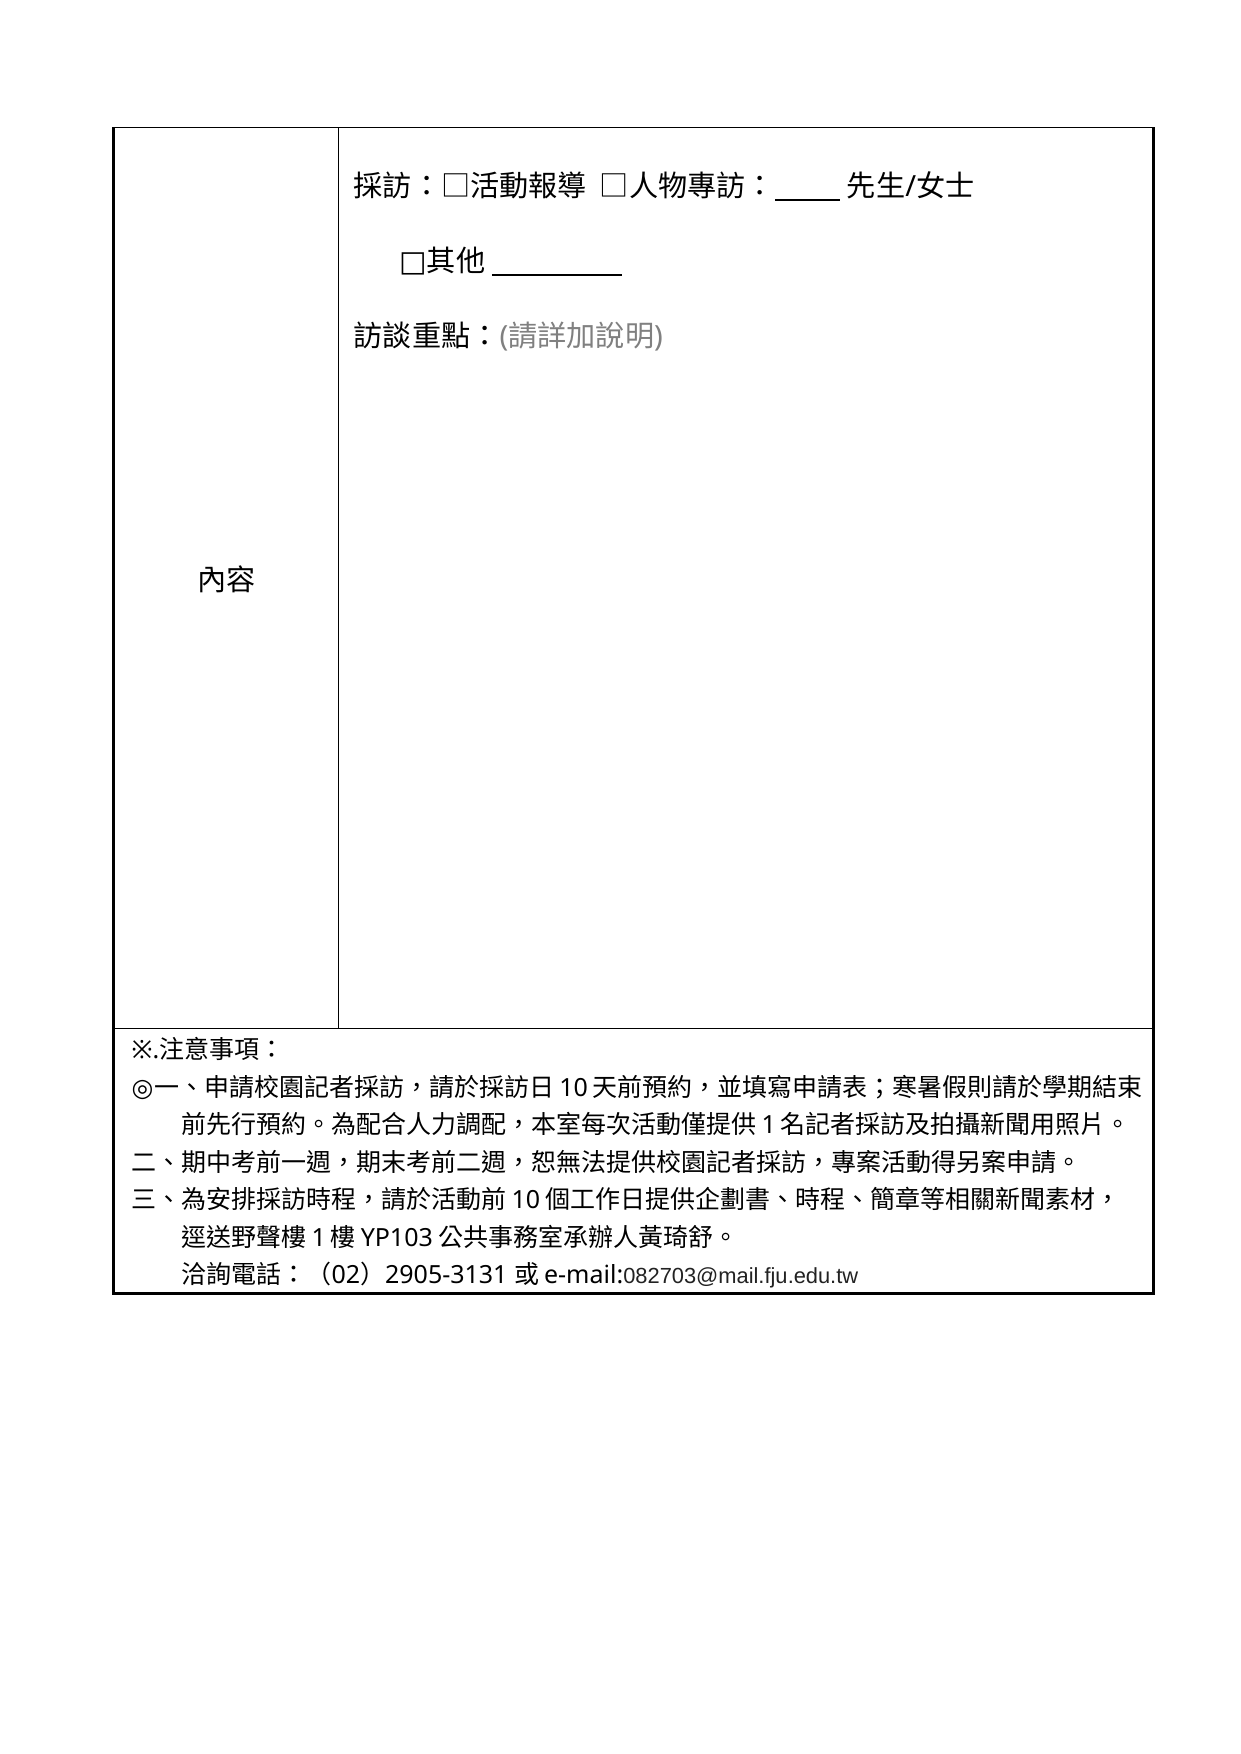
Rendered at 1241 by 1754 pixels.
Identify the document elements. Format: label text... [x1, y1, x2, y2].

table_cell 採訪：□活動報導 □人物專訪： 先生/女士 □其他 訪談重點：(請詳加說明) [339, 128, 1152, 1028]
table_cell ※.注意事項： 一、申請校園記者採訪，請於採訪日10天前預約，並填寫申請表；寒暑假則請於學期結束前先行預約。為配合人力調配，本室每次活動僅提供1名記者採訪及拍攝新聞用照片。 二、期中考前一週，期末考前二週，恕無法提供校園記者採訪，專案活動得另案申請。 三、為安排採訪時程，請於活動前10個工作日提供企劃書、時程、簡章等相關新聞素材， 逕送野聲樓1樓YP103公共事務室承辦人黃琦舒。 洽詢電話：（02）2905-3131 或e-mail:082703@mail.fju.edu.tw [115, 1029, 1152, 1292]
table_cell 內容 [115, 128, 338, 1028]
